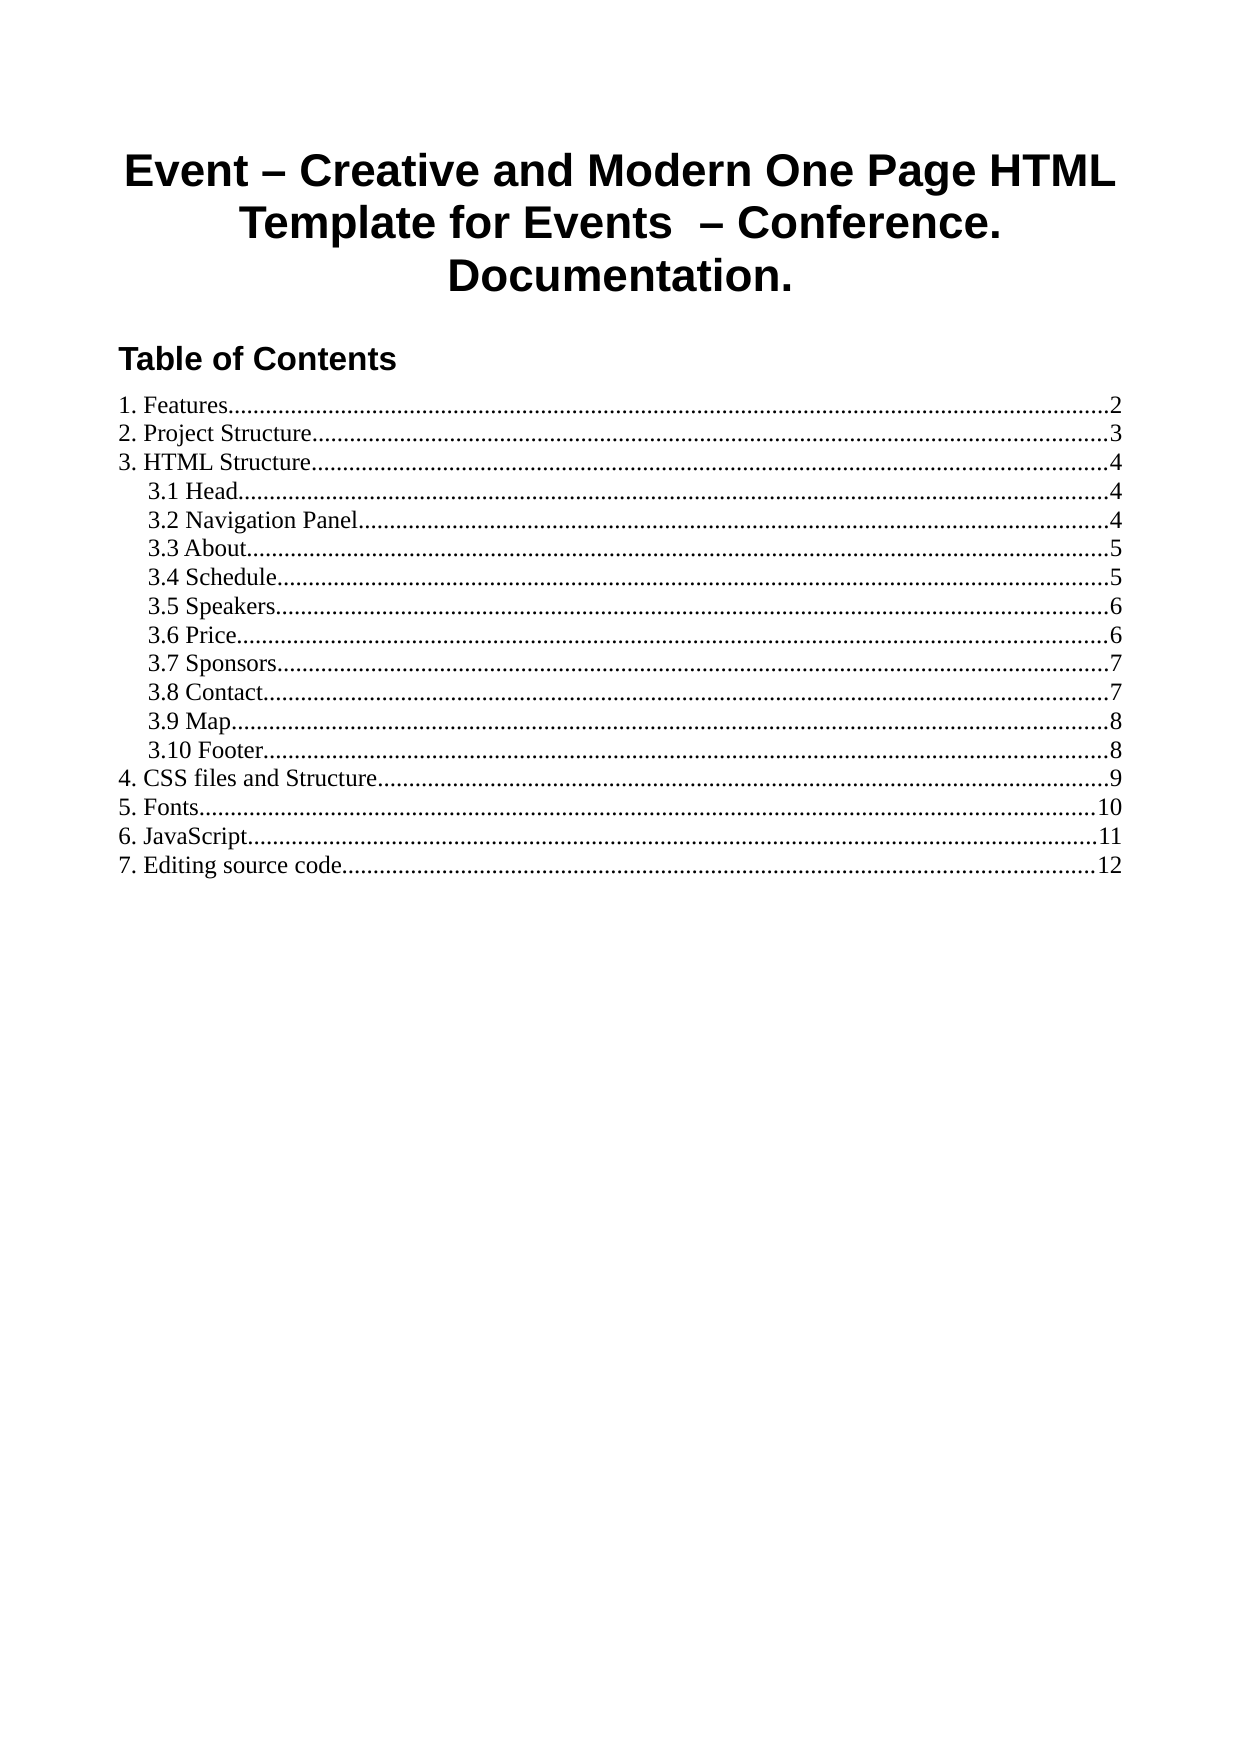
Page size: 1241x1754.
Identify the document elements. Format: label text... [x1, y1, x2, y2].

text 2. Project Structure 3 [118, 418, 1122, 447]
text 3.7 Sponsors 7 [148, 648, 1122, 677]
text 3.8 Contact 7 [148, 677, 1122, 706]
title Event – Creative and Modern One Page HTML Template for Events – Conference. Documentation. [118, 143, 1122, 301]
text 3.6 Price 6 [148, 620, 1122, 648]
text 7. Editing source code 12 [118, 850, 1122, 878]
text 3.4 Schedule 5 [148, 562, 1122, 591]
text 6. JavaScript 11 [118, 821, 1122, 850]
text 3.2 Navigation Panel 4 [148, 505, 1122, 533]
text 3.1 Head 4 [148, 476, 1122, 505]
text 3. HTML Structure 4 [118, 447, 1122, 476]
text 3.9 Map 8 [148, 706, 1122, 735]
text 3.10 Footer 8 [148, 735, 1122, 763]
text 4. CSS files and Structure 9 [118, 763, 1122, 792]
text 3.3 About 5 [148, 533, 1122, 562]
text 1. Features. 2 [118, 390, 1122, 418]
text 5. Fonts 10 [118, 792, 1122, 821]
text 3.5 Speakers 6 [148, 591, 1122, 620]
subtitle Table of Contents [118, 339, 1122, 377]
